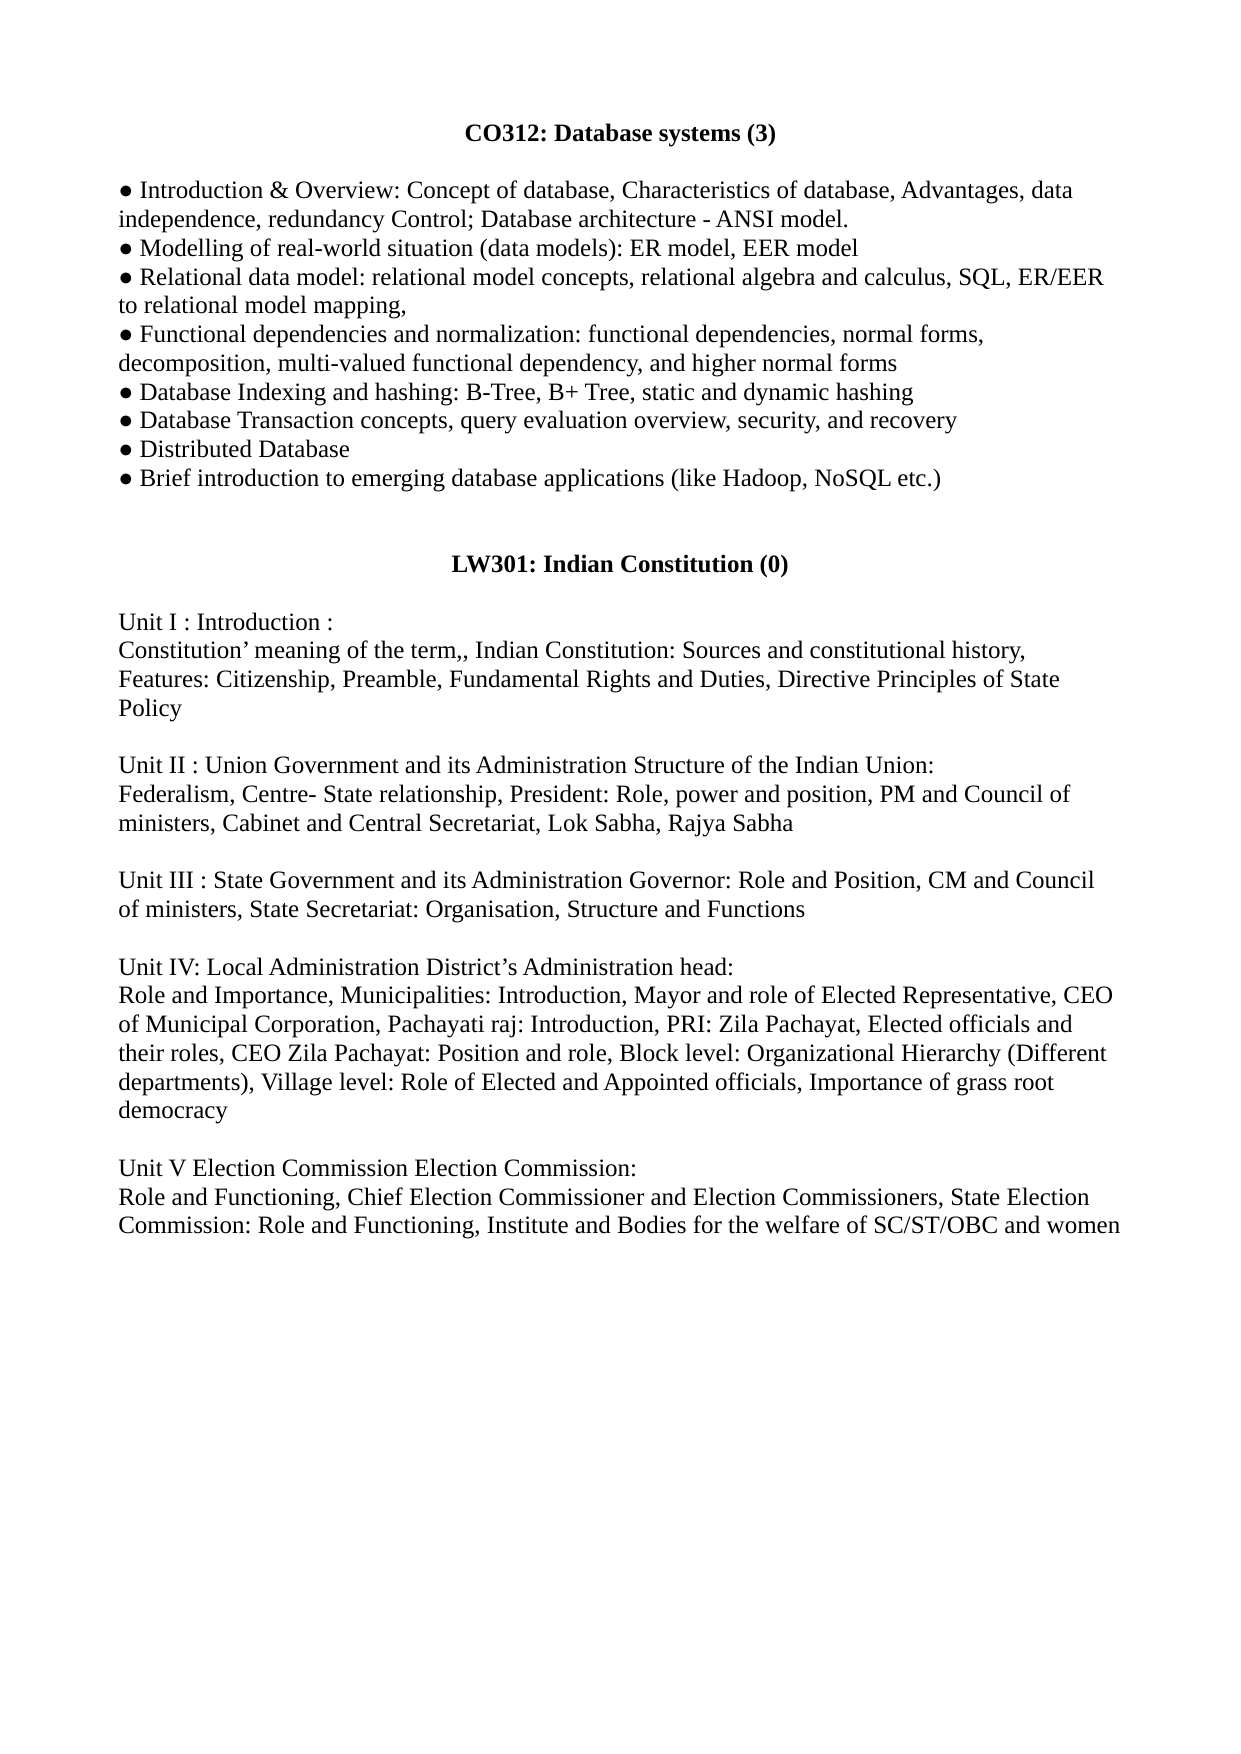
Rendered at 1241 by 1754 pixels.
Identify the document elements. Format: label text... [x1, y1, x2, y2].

text Unit II : Union Government and its Administration Structure of the Indian Union: [118, 751, 1122, 779]
text ● Introduction & Overview: Concept of database, Characteristics of database, Advantages, data independence, redundancy Control; Database architecture - ANSI model. [118, 176, 1122, 233]
text Unit V Election Commission Election Commission: [118, 1153, 1122, 1182]
text departments), Village level: Role of Elected and Appointed officials, Importance of grass root [118, 1067, 1122, 1096]
text of Municipal Corporation, Pachayati raj: Introduction, PRI: Zila Pachayat, Elected officials and their roles, CEO Zila Pachayat: Position and role, Block level: Organizational Hierarchy (Different [118, 1009, 1122, 1067]
text LW301: Indian Constitution (0) [118, 549, 1122, 578]
text Role and Functioning, Chief Election Commissioner and Election Commissioners, State Election [118, 1182, 1122, 1211]
text Unit III : State Government and its Administration Governor: Role and Position, CM and Council of ministers, State Secretariat: Organisation, Structure and Functions [118, 866, 1122, 923]
text ● Distributed Database [118, 434, 1122, 463]
text democracy [118, 1096, 1122, 1124]
text Role and Importance, Municipalities: Introduction, Mayor and role of Elected Representative, CEO [118, 981, 1122, 1009]
text Features: Citizenship, Preamble, Fundamental Rights and Duties, Directive Principles of State Policy [118, 664, 1122, 722]
text ● Database Indexing and hashing: B-Tree, B+ Tree, static and dynamic hashing [118, 377, 1122, 406]
text ● Database Transaction concepts, query evaluation overview, security, and recovery [118, 406, 1122, 434]
text ● Modelling of real-world situation (data models): ER model, EER model [118, 233, 1122, 262]
text Commission: Role and Functioning, Institute and Bodies for the welfare of SC/ST/OBC and women [118, 1211, 1122, 1239]
text Federalism, Centre- State relationship, President: Role, power and position, PM and Council of [118, 779, 1122, 808]
text ministers, Cabinet and Central Secretariat, Lok Sabha, Rajya Sabha [118, 808, 1122, 837]
text Constitution’ meaning of the term,, Indian Constitution: Sources and constitutional history, [118, 636, 1122, 664]
text Unit IV: Local Administration District’s Administration head: [118, 952, 1122, 981]
text ● Relational data model: relational model concepts, relational algebra and calculus, SQL, ER/EER to relational model mapping, [118, 262, 1122, 319]
text ● Brief introduction to emerging database applications (like Hadoop, NoSQL etc.) [118, 463, 1122, 492]
text ● Functional dependencies and normalization: functional dependencies, normal forms, decomposition, multi-valued functional dependency, and higher normal forms [118, 319, 1122, 377]
text Unit I : Introduction : [118, 607, 1122, 636]
text CO312: Database systems (3) [118, 118, 1122, 147]
